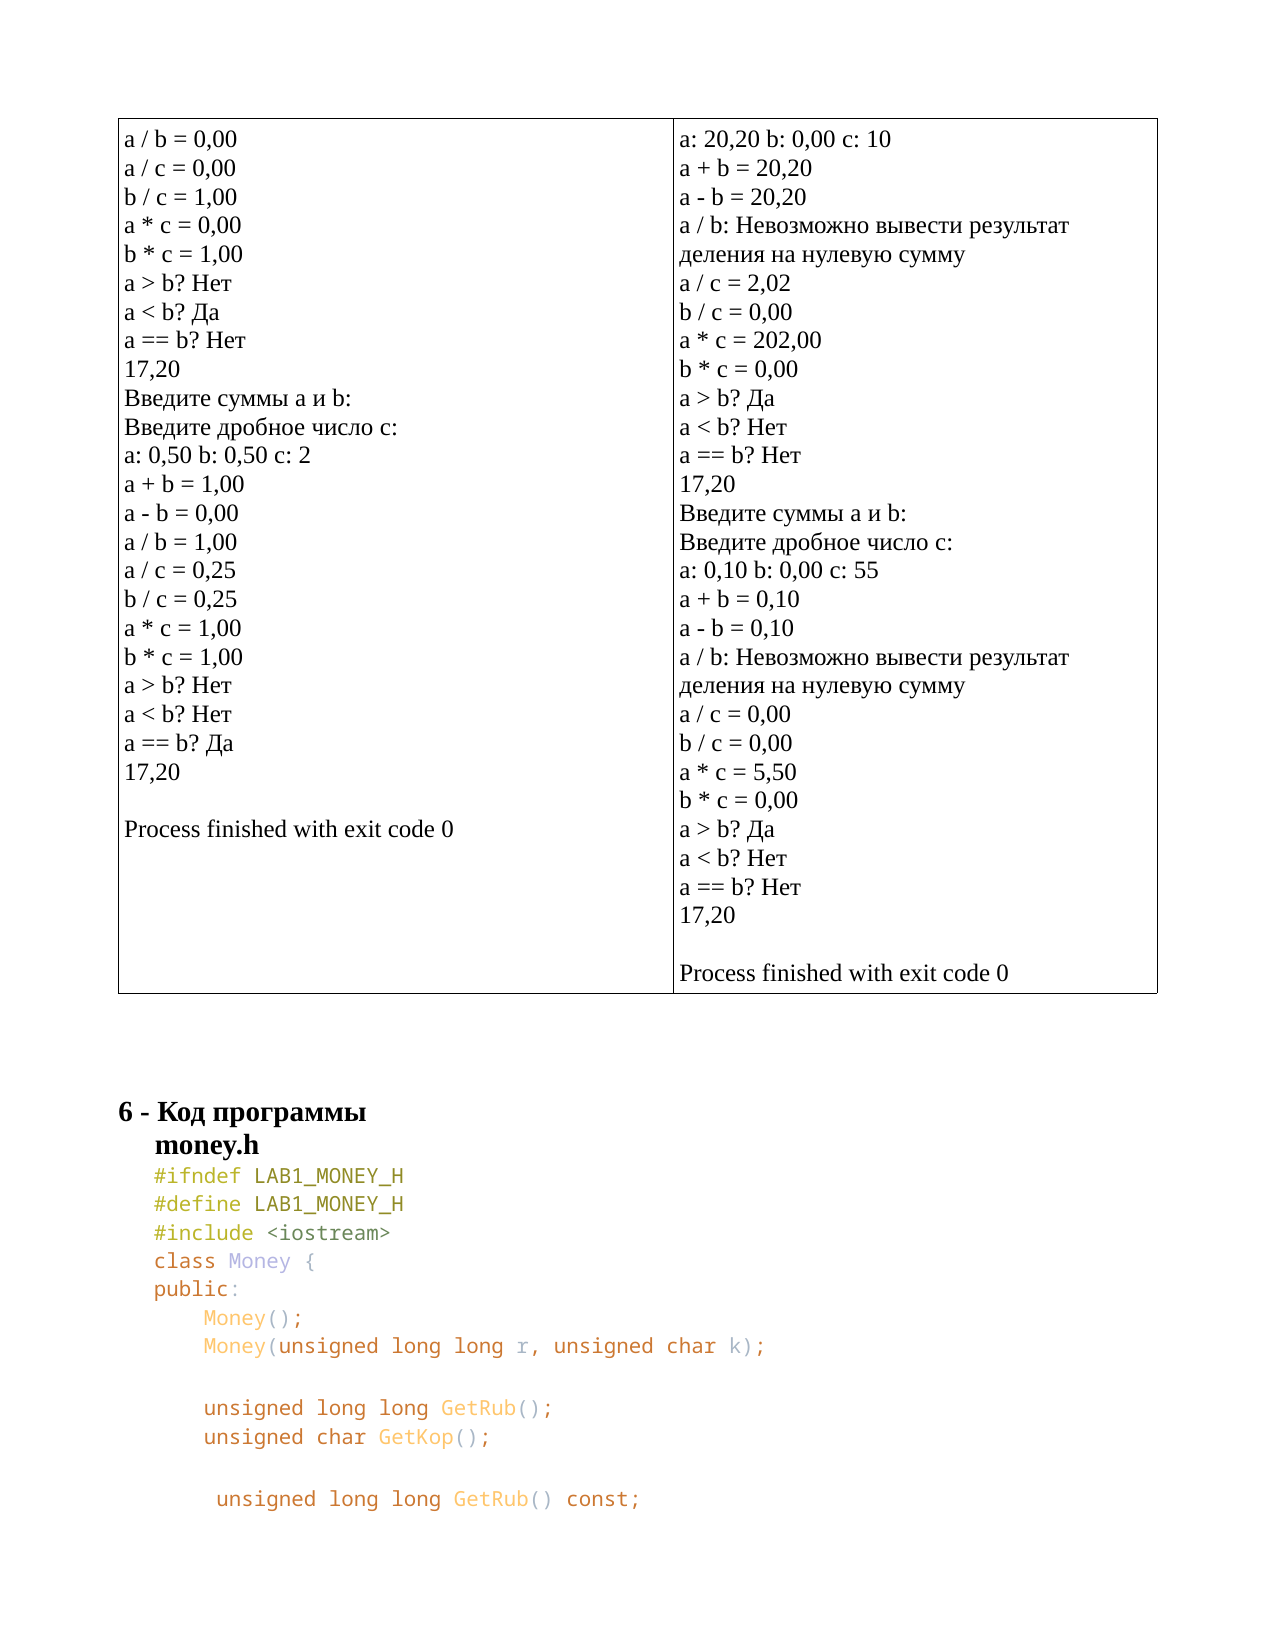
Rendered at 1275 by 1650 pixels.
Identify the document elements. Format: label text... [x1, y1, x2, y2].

text #ifndef LAB1_MONEY_H #define LAB1_MONEY_H #include <iostream> class Money { public: Money(); Money(unsigned long long r, unsigned char k); unsigned long long GetRub(); unsigned char GetKop(); unsigned long long GetRub() const; [153, 1161, 1157, 1512]
table_cell a / b = 0,00 a / c = 0,00 b / c = 1,00 a * c = 0,00 b * c = 1,00 a > b? Нет a < b? Да a == b? Нет 17,20 Введите суммы a и b: Введите дробное число c: a: 0,50 b: 0,50 c: 2 a + b = 1,00 a - b = 0,00 a / b = 1,00 a / c = 0,25 b / c = 0,25 a * c = 1,00 b * c = 1,00 a > b? Нет a < b? Нет a == b? Да 17,20 Process finished with exit code 0 [119, 119, 673, 993]
text 6 - Код программы [118, 1094, 1157, 1127]
text money.h [118, 1127, 1157, 1161]
table_cell a: 20,20 b: 0,00 c: 10 a + b = 20,20 a - b = 20,20 a / b: Невозможно вывести результат деления на нулевую сумму a / c = 2,02 b / c = 0,00 a * c = 202,00 b * c = 0,00 a > b? Да a < b? Нет a == b? Нет 17,20 Введите суммы a и b: Введите дробное число c: a: 0,10 b: 0,00 c: 55 a + b = 0,10 a - b = 0,10 a / b: Невозможно вывести результат деления на нулевую сумму a / c = 0,00 b / c = 0,00 a * c = 5,50 b * c = 0,00 a > b? Да a < b? Нет a == b? Нет 17,20 Process finished with exit code 0 [674, 119, 1157, 993]
